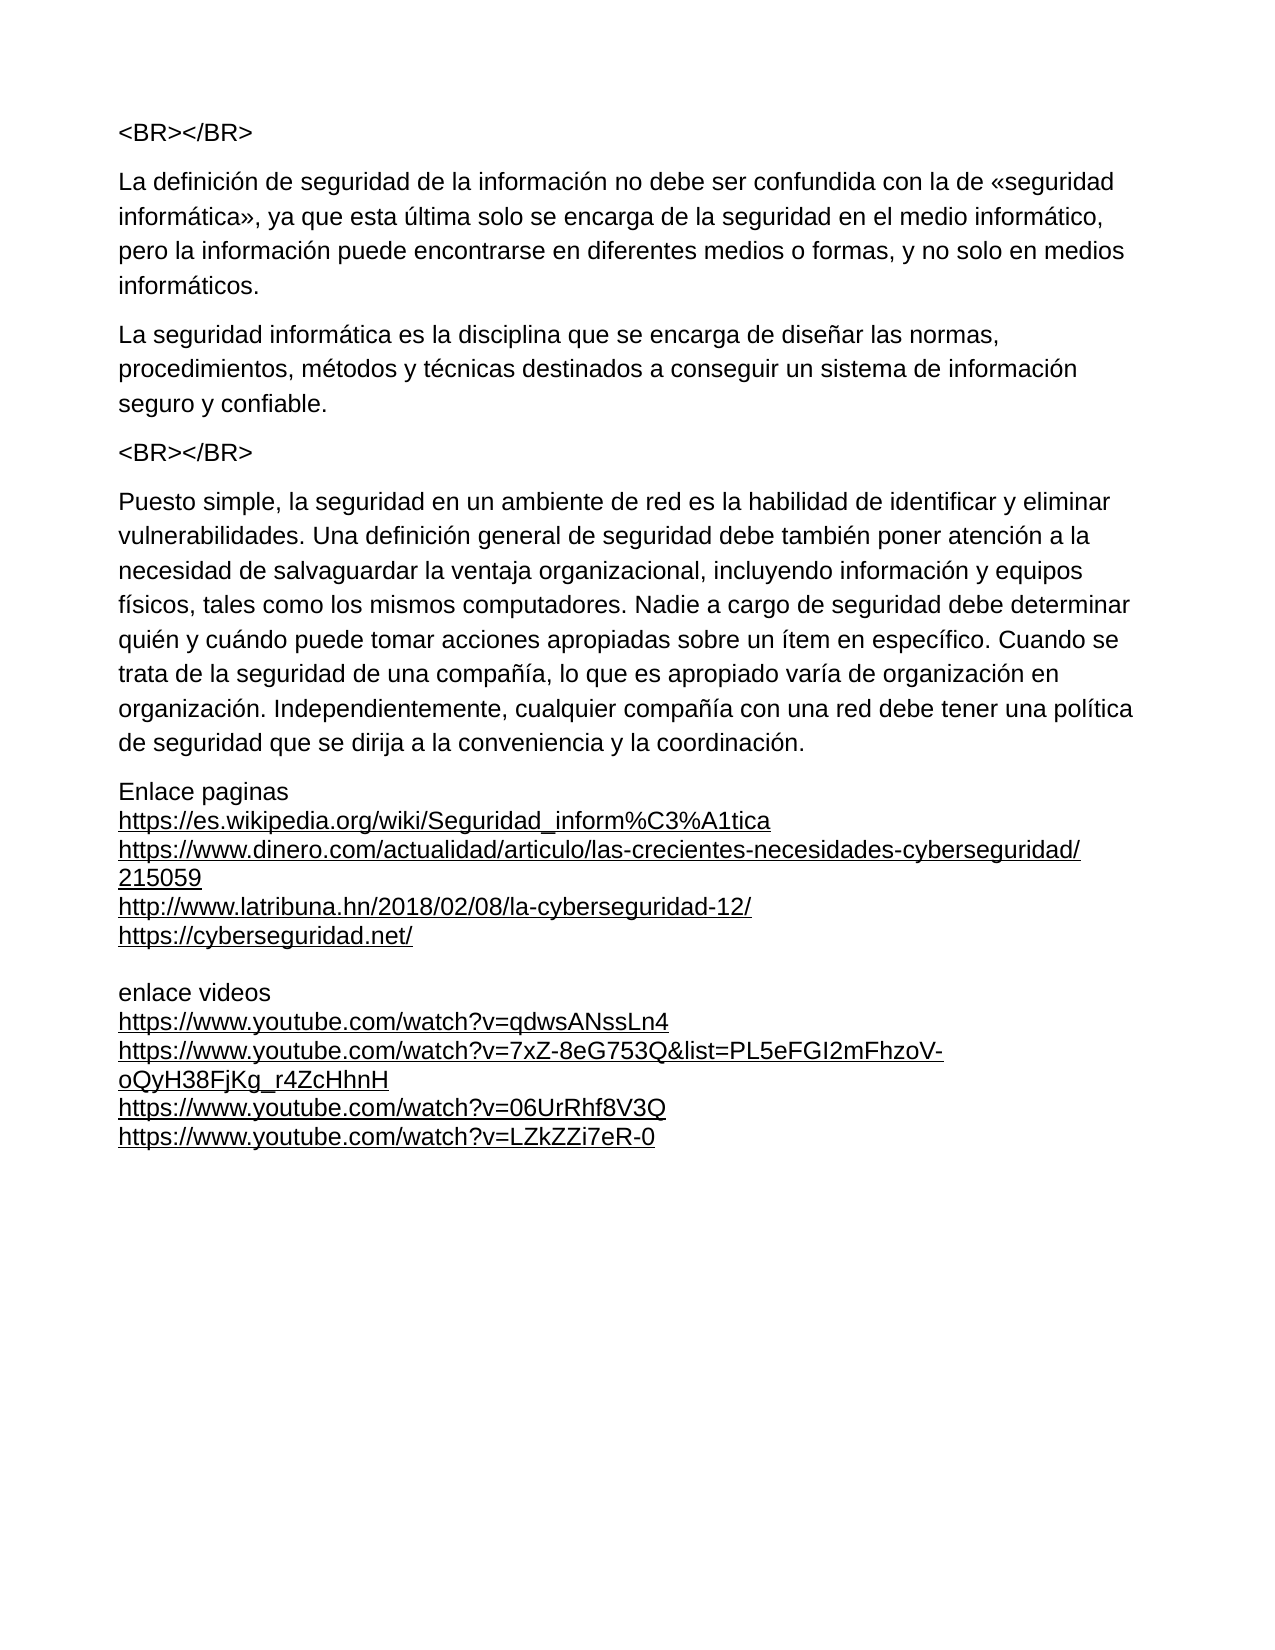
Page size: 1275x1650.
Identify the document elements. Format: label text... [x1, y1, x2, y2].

text Enlace paginas [118, 777, 1157, 806]
text https://www.youtube.com/watch?v=06UrRhf8V3Q [118, 1093, 1157, 1122]
text http://www.latribuna.hn/2018/02/08/la-cyberseguridad-12/ [118, 892, 1157, 921]
text https://www.youtube.com/watch?v=7xZ-8eG753Q&list=PL5eFGI2mFhzoV-oQyH38FjKg_r4ZcHhnH [118, 1036, 1157, 1093]
text https://www.youtube.com/watch?v=qdwsANssLn4 [118, 1007, 1157, 1036]
text https://cyberseguridad.net/ [118, 921, 1157, 950]
text enlace videos [118, 978, 1157, 1007]
text Puesto simple, la seguridad en un ambiente de red es la habilidad de identificar y eliminar vulnerabilidades. Una definición general de seguridad debe también poner atención a la necesidad de salvaguardar la ventaja organizacional, incluyendo información y equipos físicos, tales como los mismos computadores. Nadie a cargo de seguridad debe determinar quién y cuándo puede tomar acciones apropiadas sobre un ítem en específico. Cuando se trata de la seguridad de una compañía, lo que es apropiado varía de organización en organización. Independientemente, cualquier compañía con una red debe tener una política de seguridad que se dirija a la conveniencia y la coordinación. [118, 487, 1157, 757]
text La seguridad informática es la disciplina que se encarga de diseñar las normas, procedimientos, métodos y técnicas destinados a conseguir un sistema de información seguro y confiable. [118, 320, 1157, 417]
text La definición de seguridad de la información no debe ser confundida con la de «seguridad informática», ya que esta última solo se encarga de la seguridad en el medio informático, pero la información puede encontrarse en diferentes medios o formas, y no solo en medios informáticos. [118, 167, 1157, 299]
text <BR></BR> [118, 438, 1157, 466]
text <BR></BR> [118, 118, 1157, 147]
text https://es.wikipedia.org/wiki/Seguridad_inform%C3%A1tica [118, 806, 1157, 835]
text https://www.dinero.com/actualidad/articulo/las-crecientes-necesidades-cyberseguridad/215059 [118, 835, 1157, 892]
text https://www.youtube.com/watch?v=LZkZZi7eR-0 [118, 1122, 1157, 1151]
